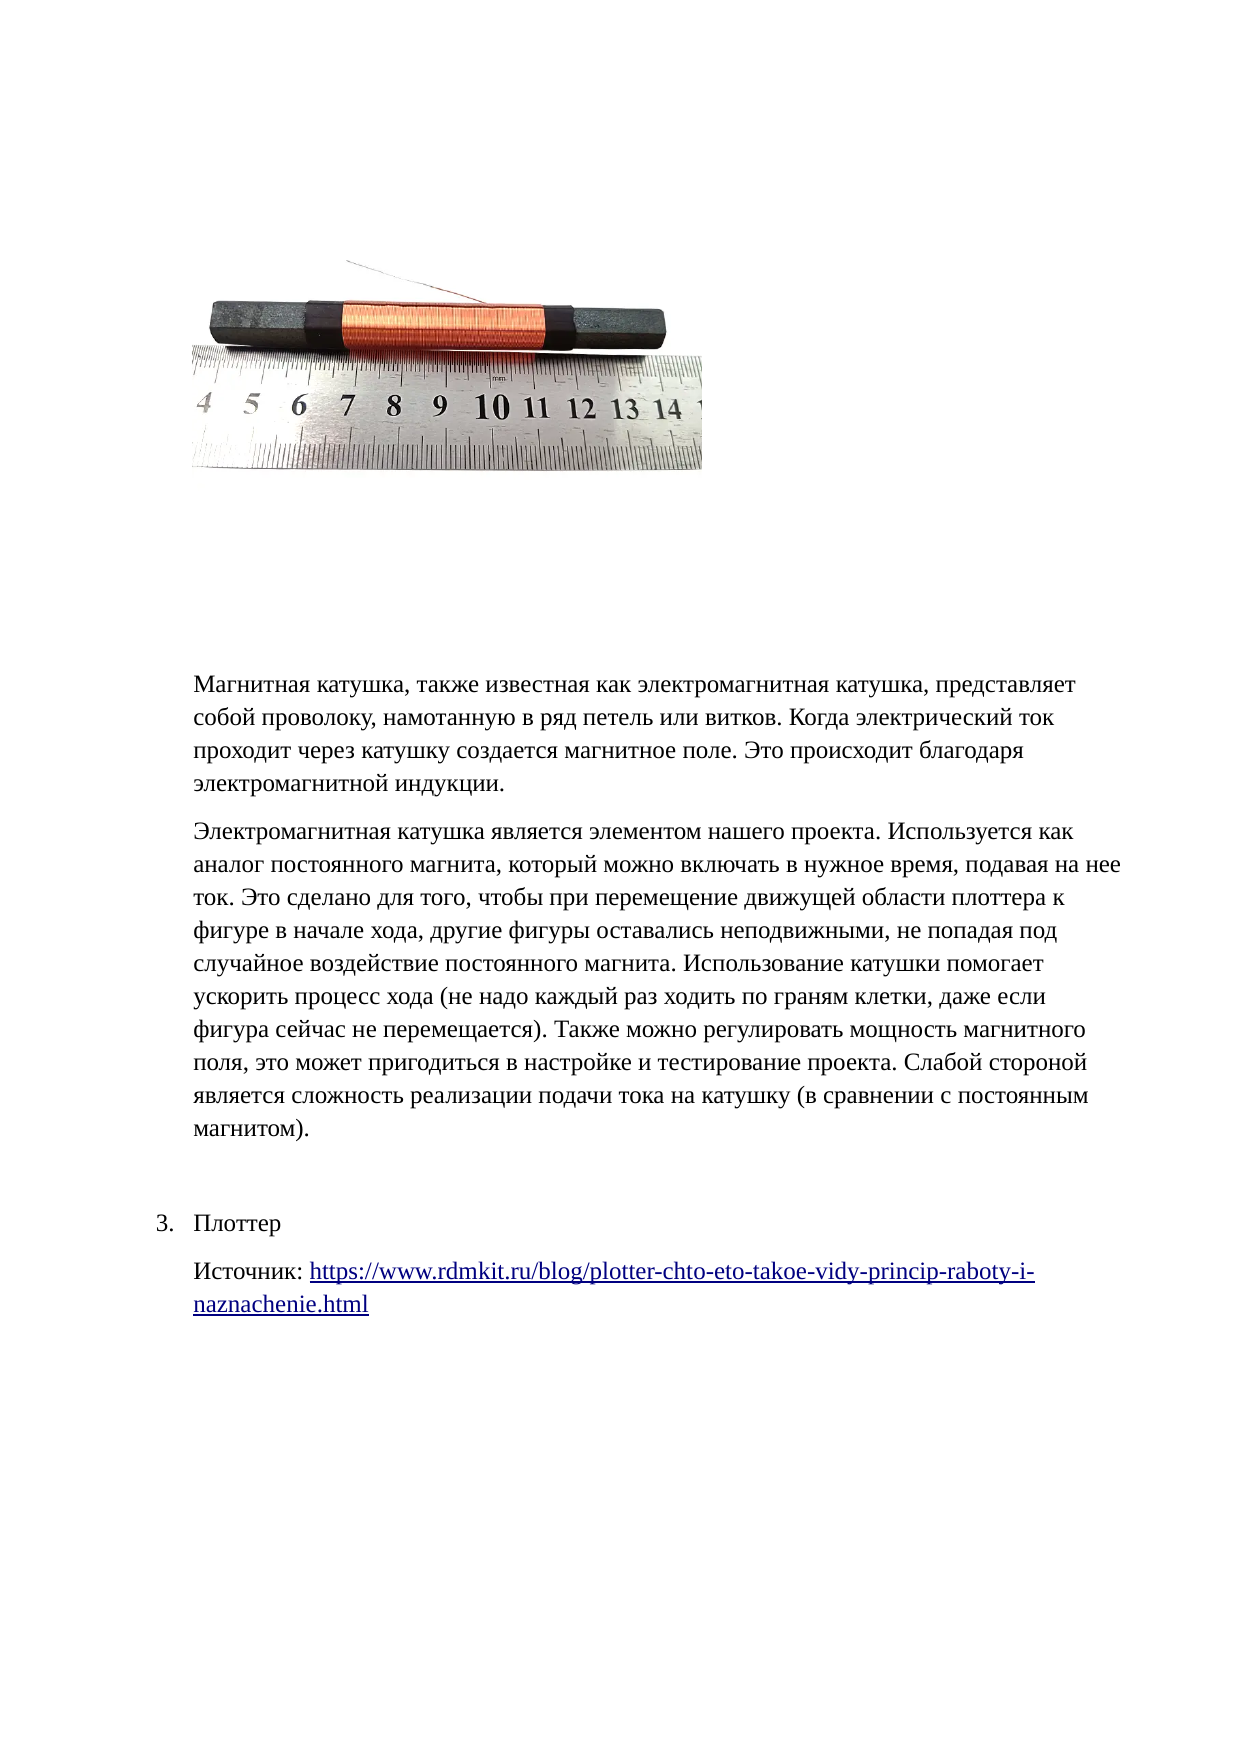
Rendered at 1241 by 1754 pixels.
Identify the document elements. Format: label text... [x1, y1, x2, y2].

list Плоттер [156, 1208, 1122, 1237]
picture [192, 118, 702, 628]
list Электромагнитная катушка является элементом нашего проекта. Используется как аналог постоянного магнита, который можно включать в нужное время, подавая на нее ток. Это сделано для того, чтобы при перемещение движущей области плоттера к фигуре в начале хода, другие фигуры оставались неподвижными, не попадая под случайное воздействие постоянного магнита. Использование катушки помогает ускорить процесс хода (не надо каждый раз ходить по граням клетки, даже если фигура сейчас не перемещается). Также можно регулировать мощность магнитного поля, это может пригодиться в настройке и тестирование проекта. Слабой стороной является сложность реализации подачи тока на катушку (в сравнении с постоянным магнитом). [156, 816, 1122, 1142]
list Магнитная катушка, также известная как электромагнитная катушка, представляет собой проволоку, намотанную в ряд петель или витков. Когда электрический ток проходит через катушку создается магнитное поле. Это происходит благодаря электромагнитной индукции. [156, 669, 1122, 797]
list Источник: https://www.rdmkit.ru/blog/plotter-chto-eto-takoe-vidy-princip-raboty-i-naznachenie.html [156, 1256, 1122, 1318]
